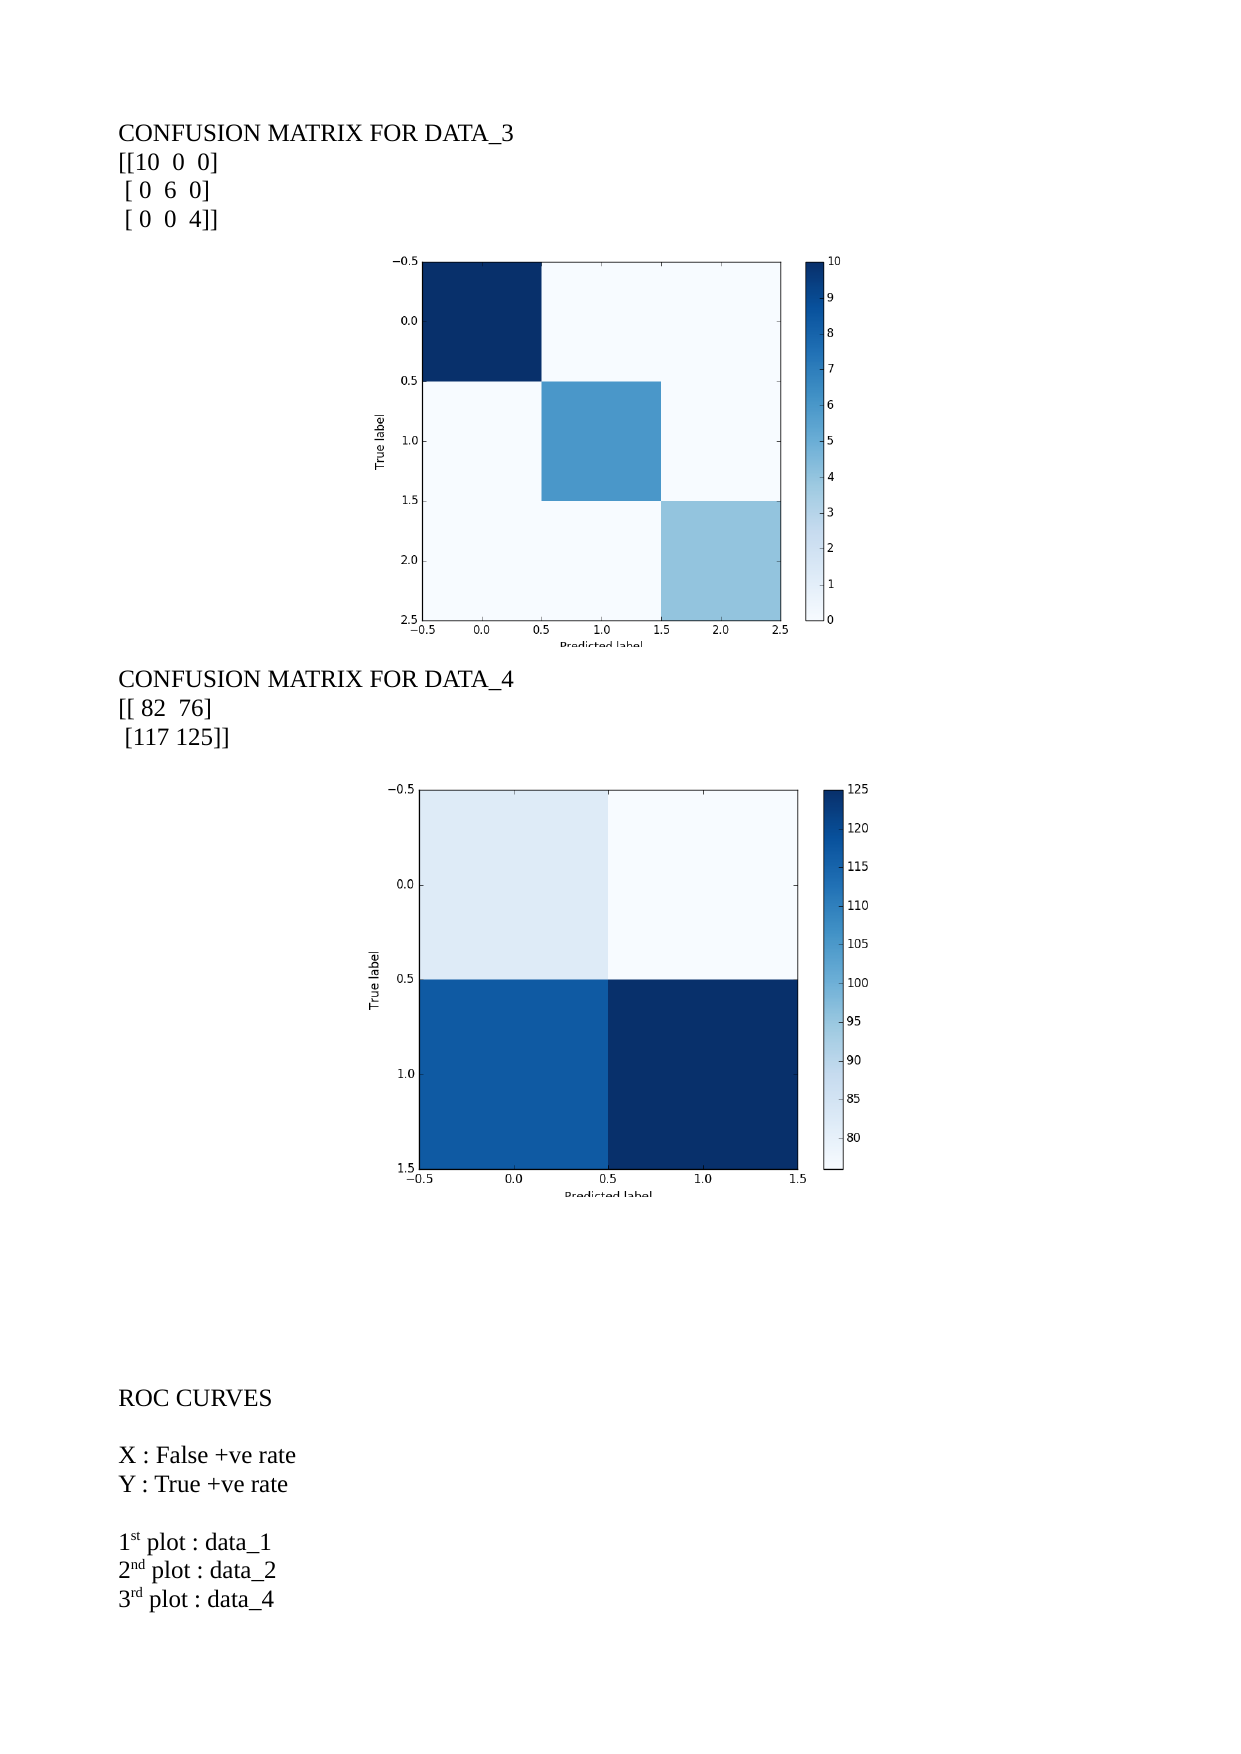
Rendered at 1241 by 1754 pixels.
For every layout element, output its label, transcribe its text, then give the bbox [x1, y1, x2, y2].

text X : False +ve rate [118, 1441, 1122, 1469]
text CONFUSION MATRIX FOR DATA_4 [118, 664, 1122, 693]
text [[10 0 0] [118, 147, 1122, 176]
text 2nd plot : data_2 [118, 1556, 1122, 1584]
text Y : True +ve rate [118, 1469, 1122, 1498]
text [117 125]] [118, 722, 1122, 751]
text [ 0 0 4]] [118, 204, 1122, 233]
text 1st plot : data_1 [118, 1527, 1122, 1556]
text ROC CURVES [118, 1383, 1122, 1412]
text CONFUSION MATRIX FOR DATA_3 [118, 118, 1122, 147]
text [ 0 6 0] [118, 176, 1122, 204]
picture [347, 771, 914, 1197]
text 3rd plot : data_4 [118, 1584, 1122, 1613]
text [[ 82 76] [118, 693, 1122, 722]
picture [354, 244, 891, 647]
